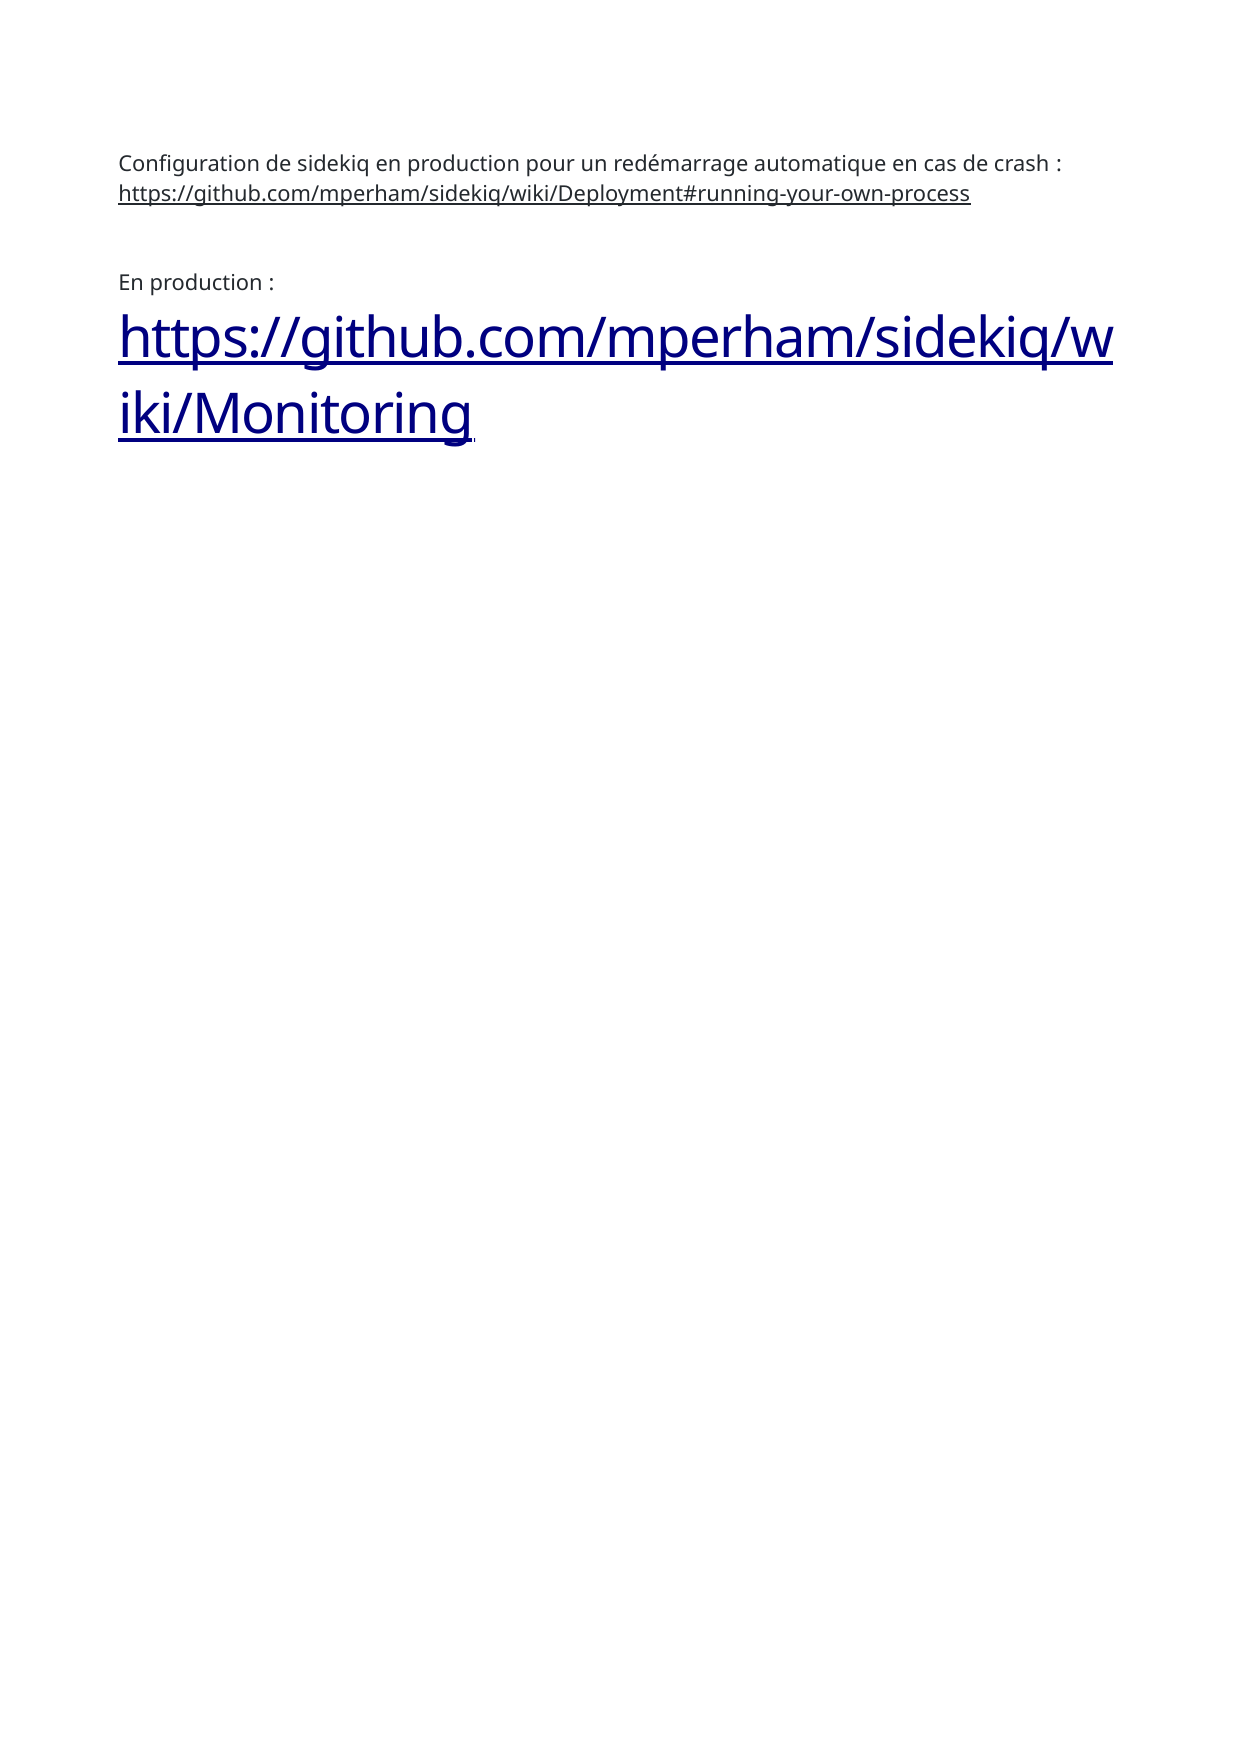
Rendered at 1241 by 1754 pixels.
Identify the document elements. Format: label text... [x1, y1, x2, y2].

text Configuration de sidekiq en production pour un redémarrage automatique en cas de crash : [118, 148, 1122, 178]
text En production : https://github.com/mperham/sidekiq/wiki/Monitoring [118, 267, 1122, 450]
text https://github.com/mperham/sidekiq/wiki/Deployment#running-your-own-process [118, 178, 1122, 207]
